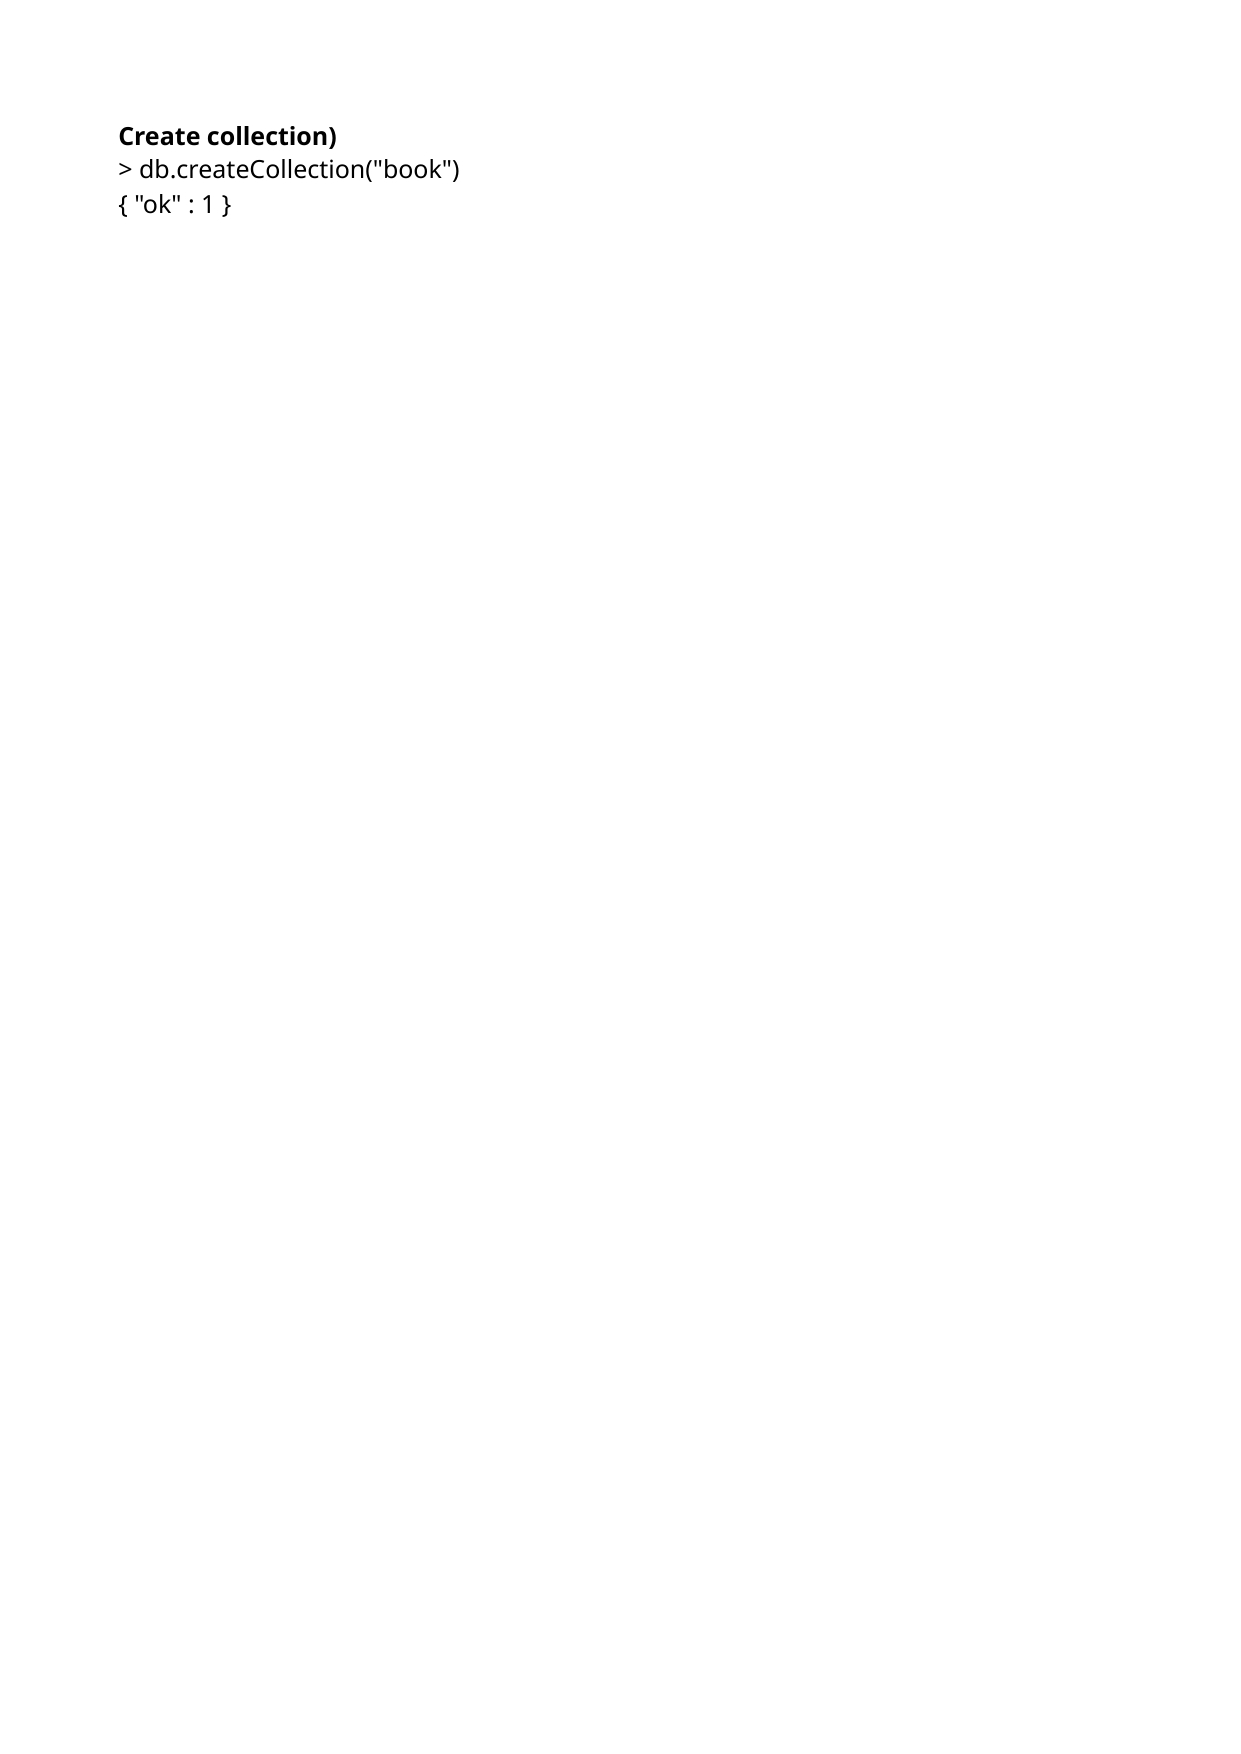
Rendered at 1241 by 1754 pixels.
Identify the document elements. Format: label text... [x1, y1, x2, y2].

text { "ok" : 1 } [118, 186, 1122, 220]
text Create collection) [118, 118, 1122, 152]
text > db.createCollection("book") [118, 152, 1122, 186]
